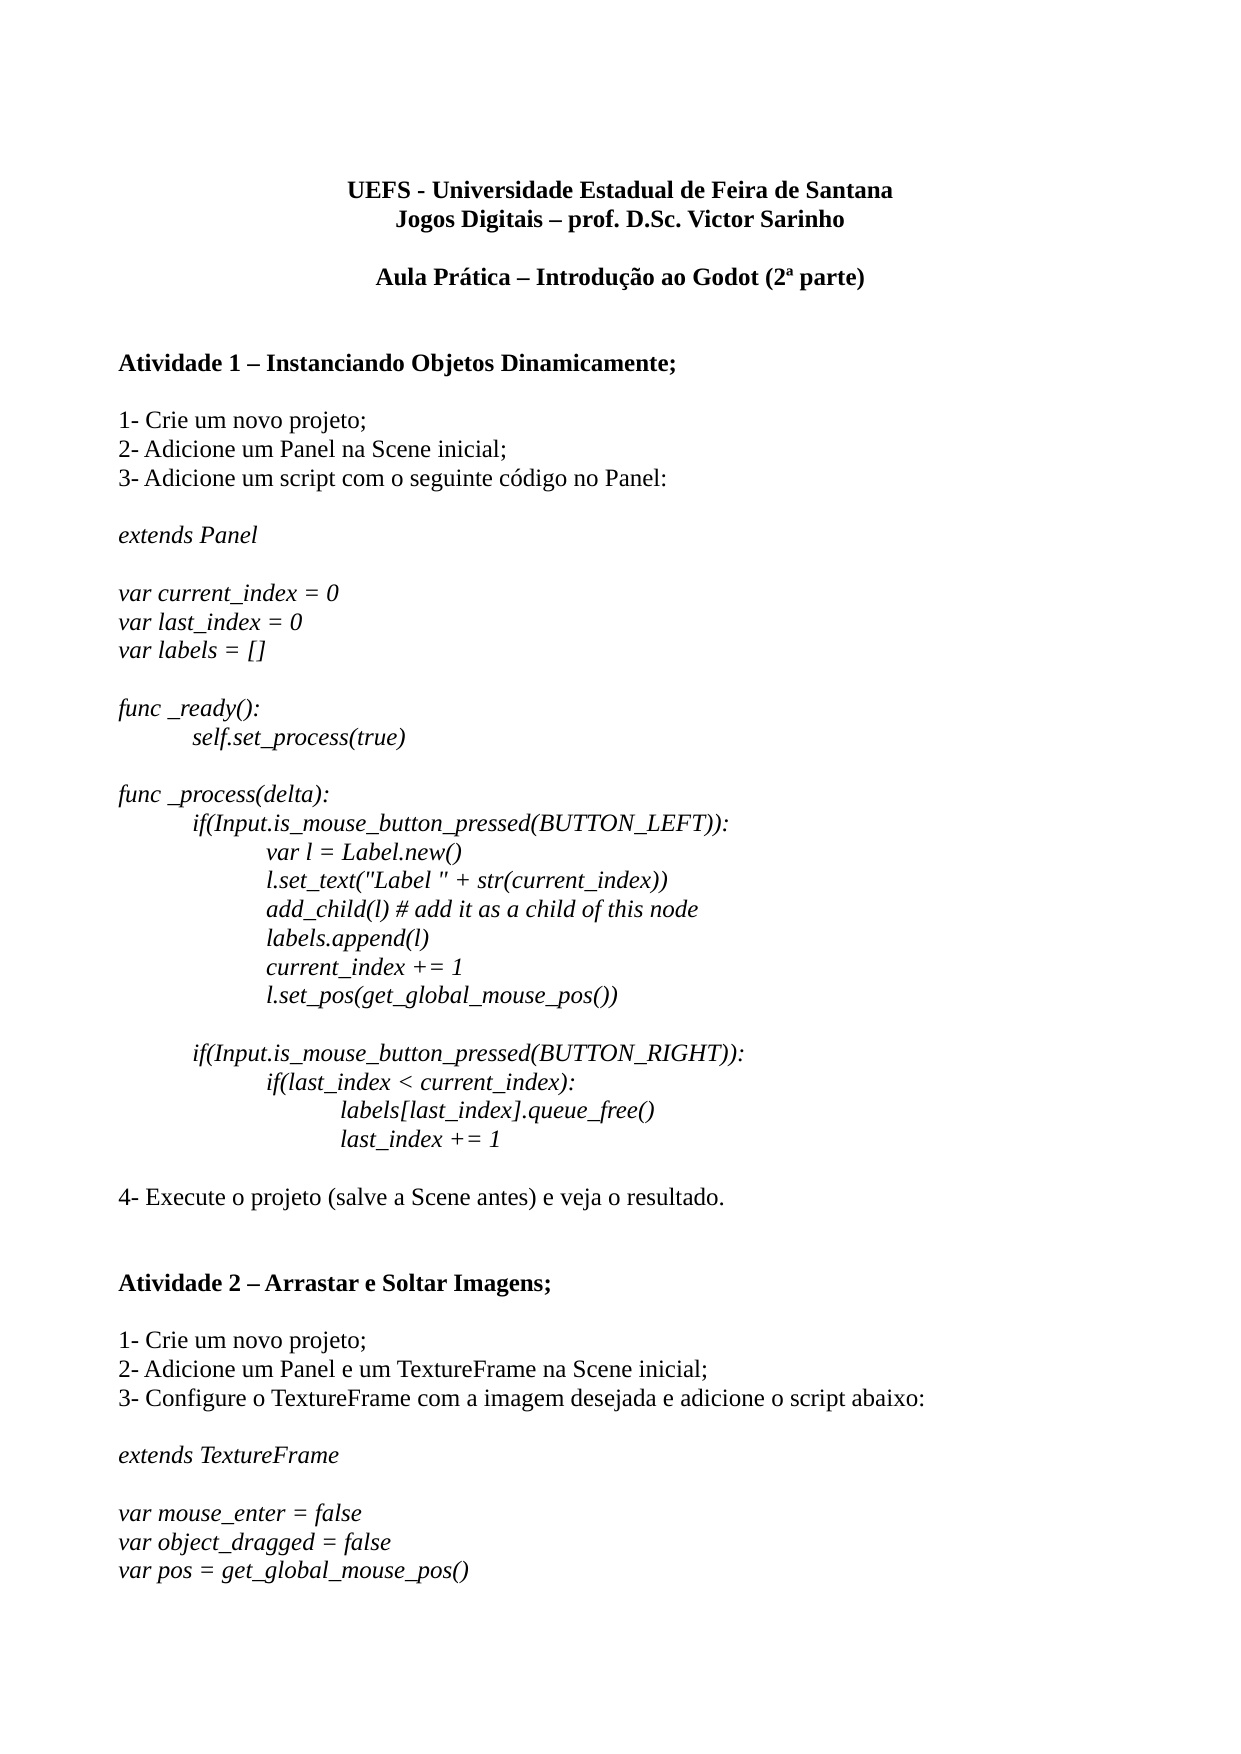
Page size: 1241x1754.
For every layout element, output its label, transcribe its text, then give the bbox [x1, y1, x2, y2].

text 3- Configure o TextureFrame com a imagem desejada e adicione o script abaixo: [118, 1383, 1122, 1412]
text 1- Crie um novo projeto; [118, 1326, 1122, 1354]
text extends TextureFrame var mouse_enter = false var object_dragged = false var pos = get_global_mouse_pos() [118, 1412, 1122, 1613]
text 3- Adicione um script com o seguinte código no Panel: [118, 463, 1122, 492]
text 1- Crie um novo projeto; [118, 406, 1122, 434]
text extends Panel var current_index = 0 var last_index = 0 var labels = [] func _ready(): self.set_process(true) func _process(delta): if(Input.is_mouse_button_pressed(BUTTON_LEFT)): var l = Label.new() l.set_text("Label " + str(current_index)) add_child(l) # add it as a child of this node labels.append(l) current_index += 1 l.set_pos(get_global_mouse_pos()) if(Input.is_mouse_button_pressed(BUTTON_RIGHT)): if(last_index < current_index): labels[last_index].queue_free() last_index += 1 [118, 492, 1122, 1182]
text Jogos Digitais – prof. D.Sc. Victor Sarinho [118, 204, 1122, 233]
text 2- Adicione um Panel e um TextureFrame na Scene inicial; [118, 1354, 1122, 1383]
text Atividade 1 – Instanciando Objetos Dinamicamente; [118, 348, 1122, 377]
text Aula Prática – Introdução ao Godot (2ª parte) [118, 262, 1122, 291]
text 2- Adicione um Panel na Scene inicial; [118, 434, 1122, 463]
text UEFS - Universidade Estadual de Feira de Santana [118, 176, 1122, 204]
text Atividade 2 – Arrastar e Soltar Imagens; [118, 1268, 1122, 1297]
text 4- Execute o projeto (salve a Scene antes) e veja o resultado. [118, 1182, 1122, 1211]
